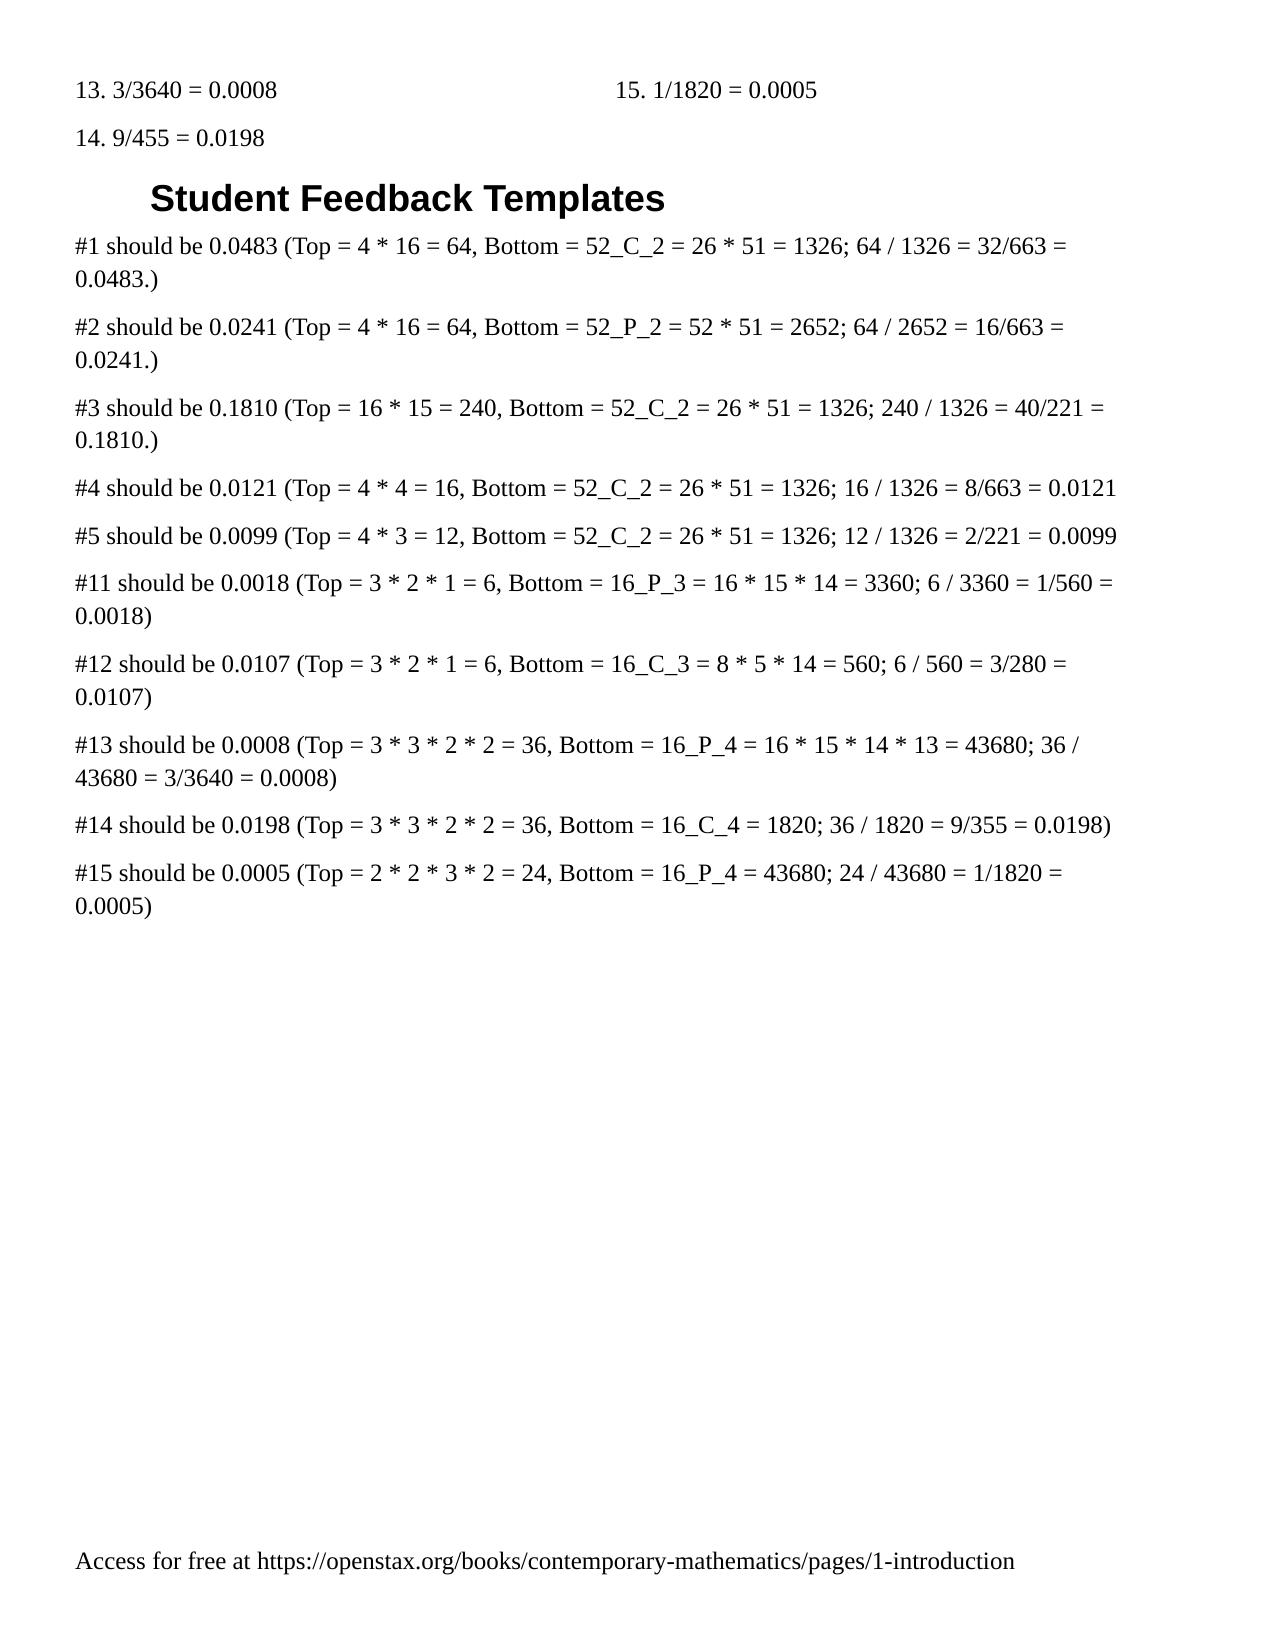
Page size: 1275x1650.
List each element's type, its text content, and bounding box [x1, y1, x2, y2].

text #5 should be 0.0099 (Top = 4 * 3 = 12, Bottom = 52_C_2 = 26 * 51 = 1326; 12 / 1326 = 2/221 = 0.0099 [75, 521, 1125, 549]
text #3 should be 0.1810 (Top = 16 * 15 = 240, Bottom = 52_C_2 = 26 * 51 = 1326; 240 / 1326 = 40/221 = 0.1810.) [75, 393, 1125, 454]
text #12 should be 0.0107 (Top = 3 * 2 * 1 = 6, Bottom = 16_C_3 = 8 * 5 * 14 = 560; 6 / 560 = 3/280 = 0.0107) [75, 649, 1125, 711]
text #11 should be 0.0018 (Top = 3 * 2 * 1 = 6, Bottom = 16_P_3 = 16 * 15 * 14 = 3360; 6 / 3360 = 1/560 = 0.0018) [75, 568, 1125, 630]
text #4 should be 0.0121 (Top = 4 * 4 = 16, Bottom = 52_C_2 = 26 * 51 = 1326; 16 / 1326 = 8/663 = 0.0121 [75, 473, 1125, 502]
text #13 should be 0.0008 (Top = 3 * 3 * 2 * 2 = 36, Bottom = 16_P_4 = 16 * 15 * 14 * 13 = 43680; 36 / 43680 = 3/3640 = 0.0008) [75, 730, 1125, 791]
text #2 should be 0.0241 (Top = 4 * 16 = 64, Bottom = 52_P_2 = 52 * 51 = 2652; 64 / 2652 = 16/663 = 0.0241.) [75, 312, 1125, 374]
text #15 should be 0.0005 (Top = 2 * 2 * 3 * 2 = 24, Bottom = 16_P_4 = 43680; 24 / 43680 = 1/1820 = 0.0005) [75, 858, 1125, 920]
text #14 should be 0.0198 (Top = 3 * 3 * 2 * 2 = 36, Bottom = 16_C_4 = 1820; 36 / 1820 = 9/355 = 0.0198) [75, 810, 1125, 839]
subtitle Student Feedback Templates [75, 176, 1125, 219]
text #1 should be 0.0483 (Top = 4 * 16 = 64, Bottom = 52_C_2 = 26 * 51 = 1326; 64 / 1326 = 32/663 = 0.0483.) [75, 231, 1125, 293]
text 14. 9/455 = 0.0198 [75, 123, 585, 151]
text 15. 1/1820 = 0.0005 [615, 75, 1125, 104]
text 13. 3/3640 = 0.0008 [75, 75, 585, 104]
